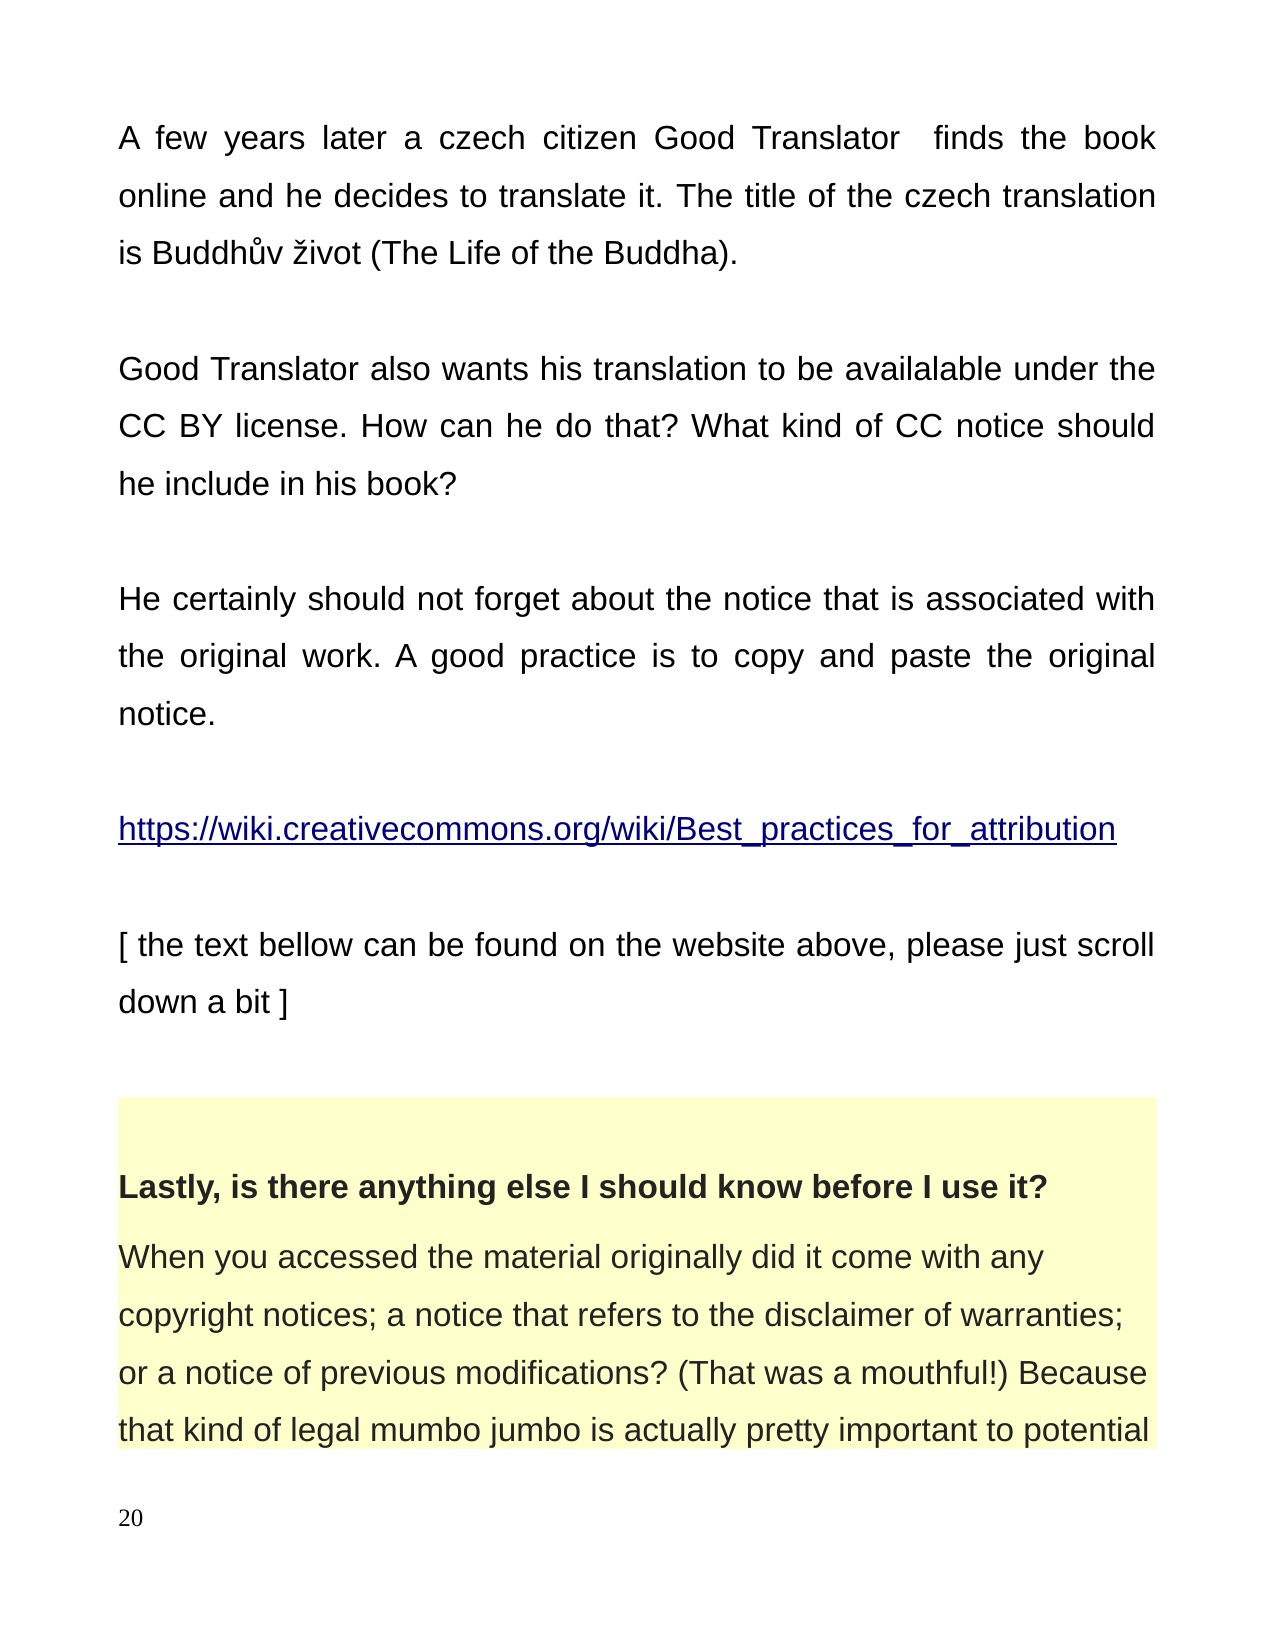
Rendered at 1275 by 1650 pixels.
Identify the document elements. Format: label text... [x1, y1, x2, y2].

text Lastly, is there anything else I should know before I use it? [118, 1167, 1157, 1206]
text Good Translator also wants his translation to be availalable under the CC BY license. How can he do that? What kind of CC notice should he include in his book? [118, 348, 1157, 502]
text [ the text bellow can be found on the website above, please just scroll down a bit ] [118, 924, 1157, 1021]
text A few years later a czech citizen Good Translator finds the book online and he decides to translate it. The title of the czech translation is Buddhův život (The Life of the Buddha). [118, 118, 1157, 272]
text https://wiki.creativecommons.org/wiki/Best_practices_for_attribution [118, 809, 1157, 848]
list When you accessed the material originally did it come with any copyright notices; a notice that refers to the disclaimer of warranties; or a notice of previous modifications? (That was a mouthful!) Because that kind of legal mumbo jumbo is actually pretty important to potential [118, 1238, 1157, 1449]
text He certainly should not forget about the notice that is associated with the original work. A good practice is to copy and paste the original notice. [118, 579, 1157, 733]
